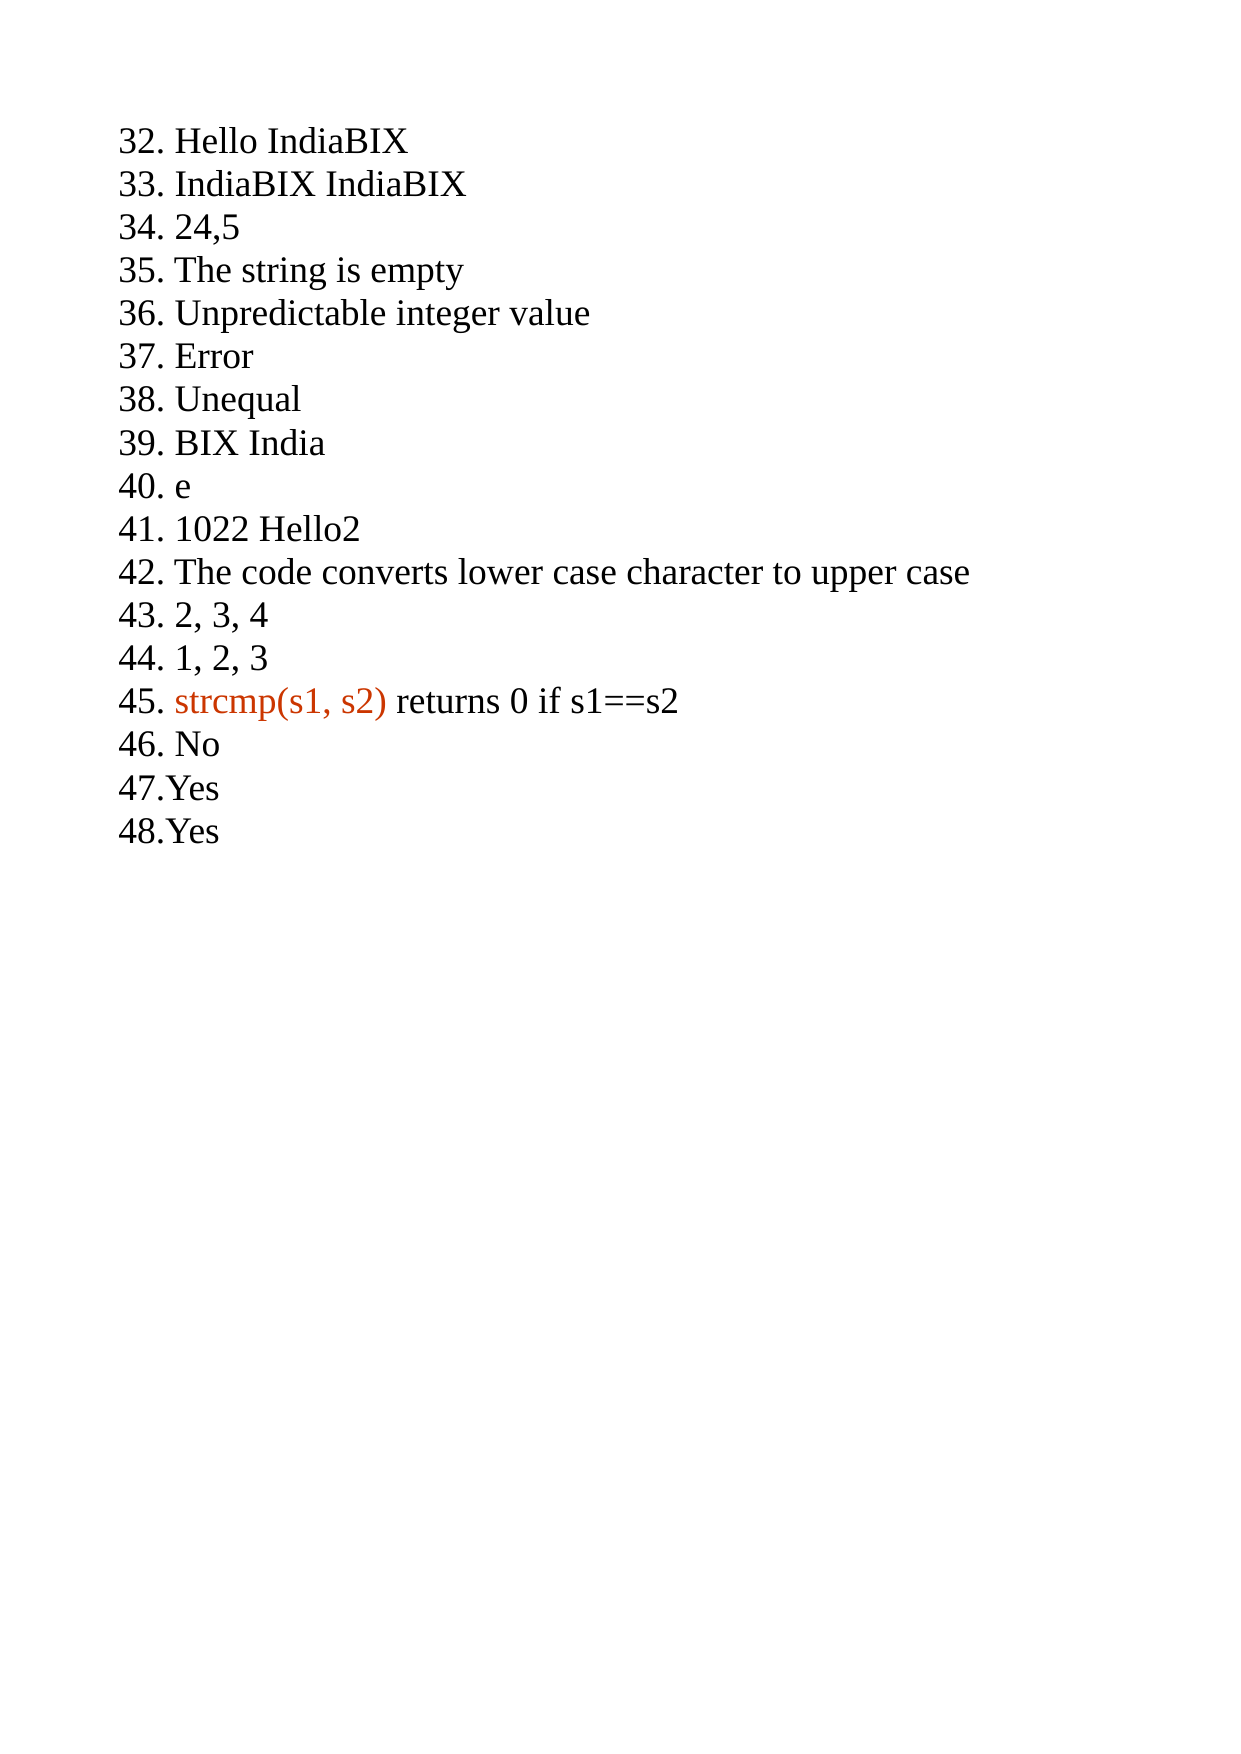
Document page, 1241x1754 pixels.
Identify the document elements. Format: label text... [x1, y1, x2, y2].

text 32. Hello IndiaBIX [118, 118, 1122, 161]
text 37. Error [118, 334, 1122, 377]
text 45. strcmp(s1, s2) returns 0 if s1==s2 [118, 679, 1122, 722]
text 39. BIX India [118, 420, 1122, 463]
text 34. 24,5 [118, 204, 1122, 247]
text 44. 1, 2, 3 [118, 636, 1122, 679]
text 35. The string is empty [118, 247, 1122, 291]
text 38. Unequal [118, 377, 1122, 420]
text 33. IndiaBIX IndiaBIX [118, 161, 1122, 204]
text 40. e [118, 463, 1122, 506]
text 36. Unpredictable integer value [118, 291, 1122, 334]
text 41. 1022 Hello2 [118, 506, 1122, 549]
text 46. No [118, 722, 1122, 765]
text 43. 2, 3, 4 [118, 592, 1122, 636]
text 47.Yes [118, 765, 1122, 808]
text 48.Yes [118, 808, 1122, 851]
text 42. The code converts lower case character to upper case [118, 549, 1122, 592]
